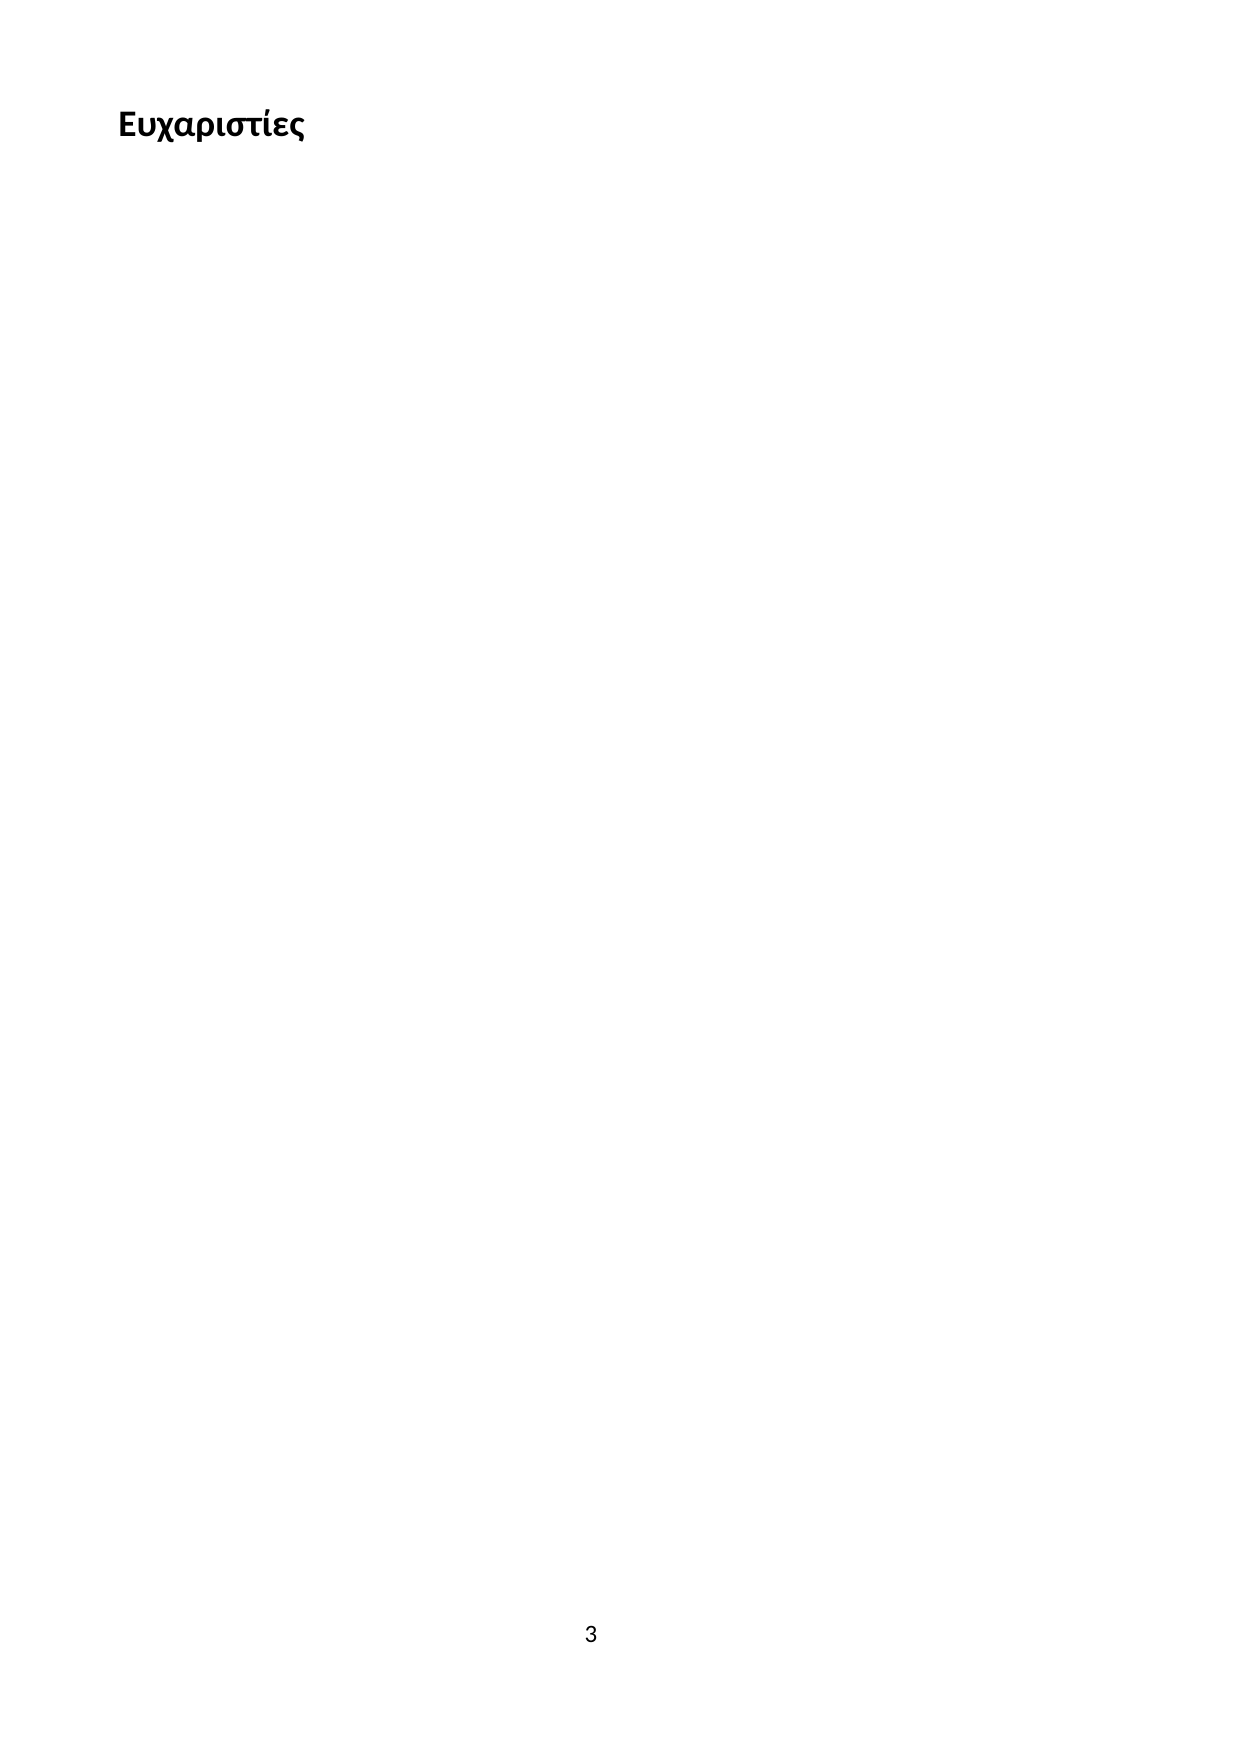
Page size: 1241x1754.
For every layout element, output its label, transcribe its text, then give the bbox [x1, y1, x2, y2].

subtitle Ευχαριστίες [118, 100, 1063, 146]
